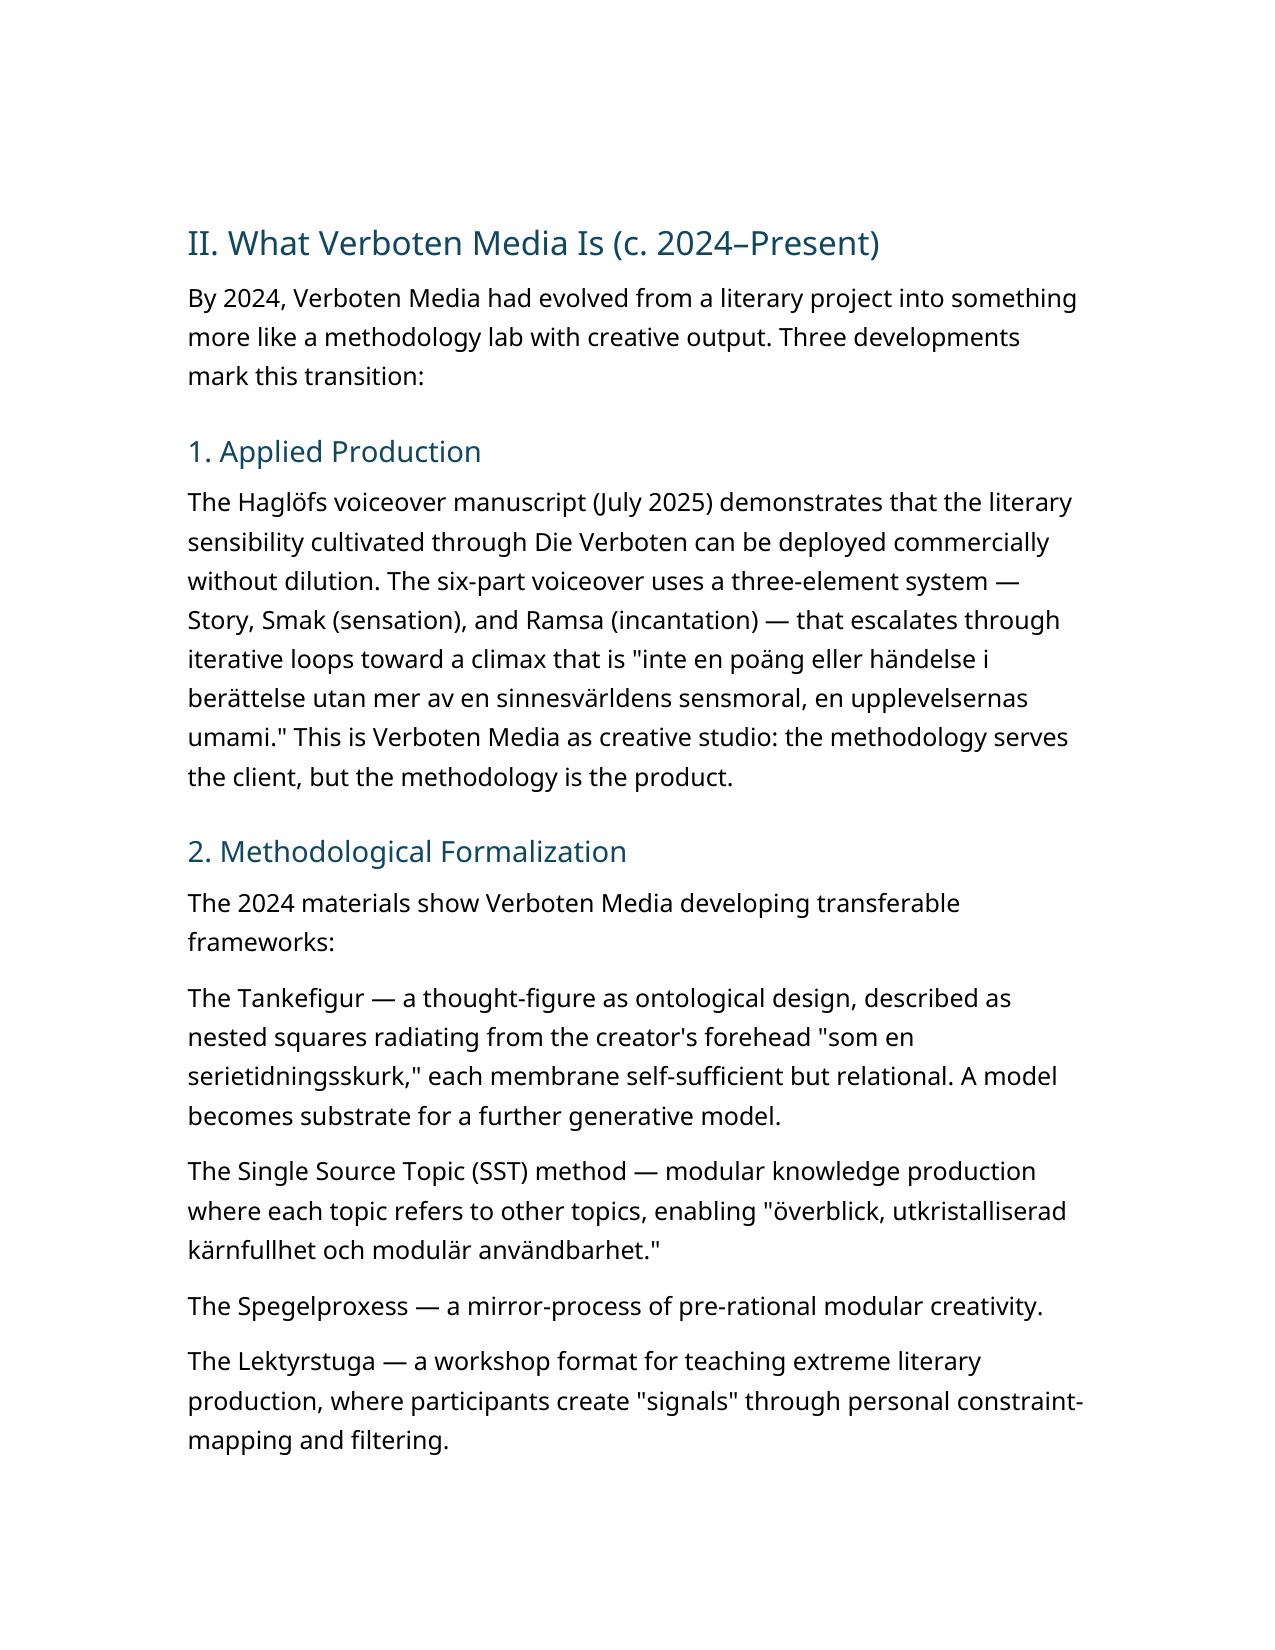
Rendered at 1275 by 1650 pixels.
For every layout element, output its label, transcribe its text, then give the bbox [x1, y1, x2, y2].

text The Haglöfs voiceover manuscript (July 2025) demonstrates that the literary sensibility cultivated through Die Verboten can be deployed commercially without dilution. The six-part voiceover uses a three-element system — Story, Smak (sensation), and Ramsa (incantation) — that escalates through iterative loops toward a climax that is "inte en poäng eller händelse i berättelse utan mer av en sinnesvärldens sensmoral, en upplevelsernas umami." This is Verboten Media as creative studio: the methodology serves the client, but the methodology is the product. [187, 485, 1087, 793]
text The Single Source Topic (SST) method — modular knowledge production where each topic refers to other topics, enabling "överblick, utkristalliserad kärnfullhet och modulär användbarhet." [187, 1154, 1087, 1266]
text The 2024 materials show Verboten Media developing transferable frameworks: [187, 886, 1087, 959]
subtitle 2. Methodological Formalization [187, 832, 1087, 871]
text The Tankefigur — a thought-figure as ontological design, described as nested squares radiating from the creator's forehead "som en serietidningsskurk," each membrane self-sufficient but relational. A model becomes substrate for a further generative model. [187, 981, 1087, 1132]
subtitle 1. Applied Production [187, 431, 1087, 471]
subtitle II. What Verboten Media Is (c. 2024–Present) [187, 220, 1087, 265]
text The Lektyrstuga — a workshop format for teaching extreme literary production, where participants create "signals" through personal constraint-mapping and filtering. [187, 1344, 1087, 1456]
text By 2024, Verboten Media had evolved from a literary project into something more like a methodology lab with creative output. Three developments mark this transition: [187, 280, 1087, 393]
text The Spegelproxess — a mirror-process of pre-rational modular creativity. [187, 1288, 1087, 1322]
